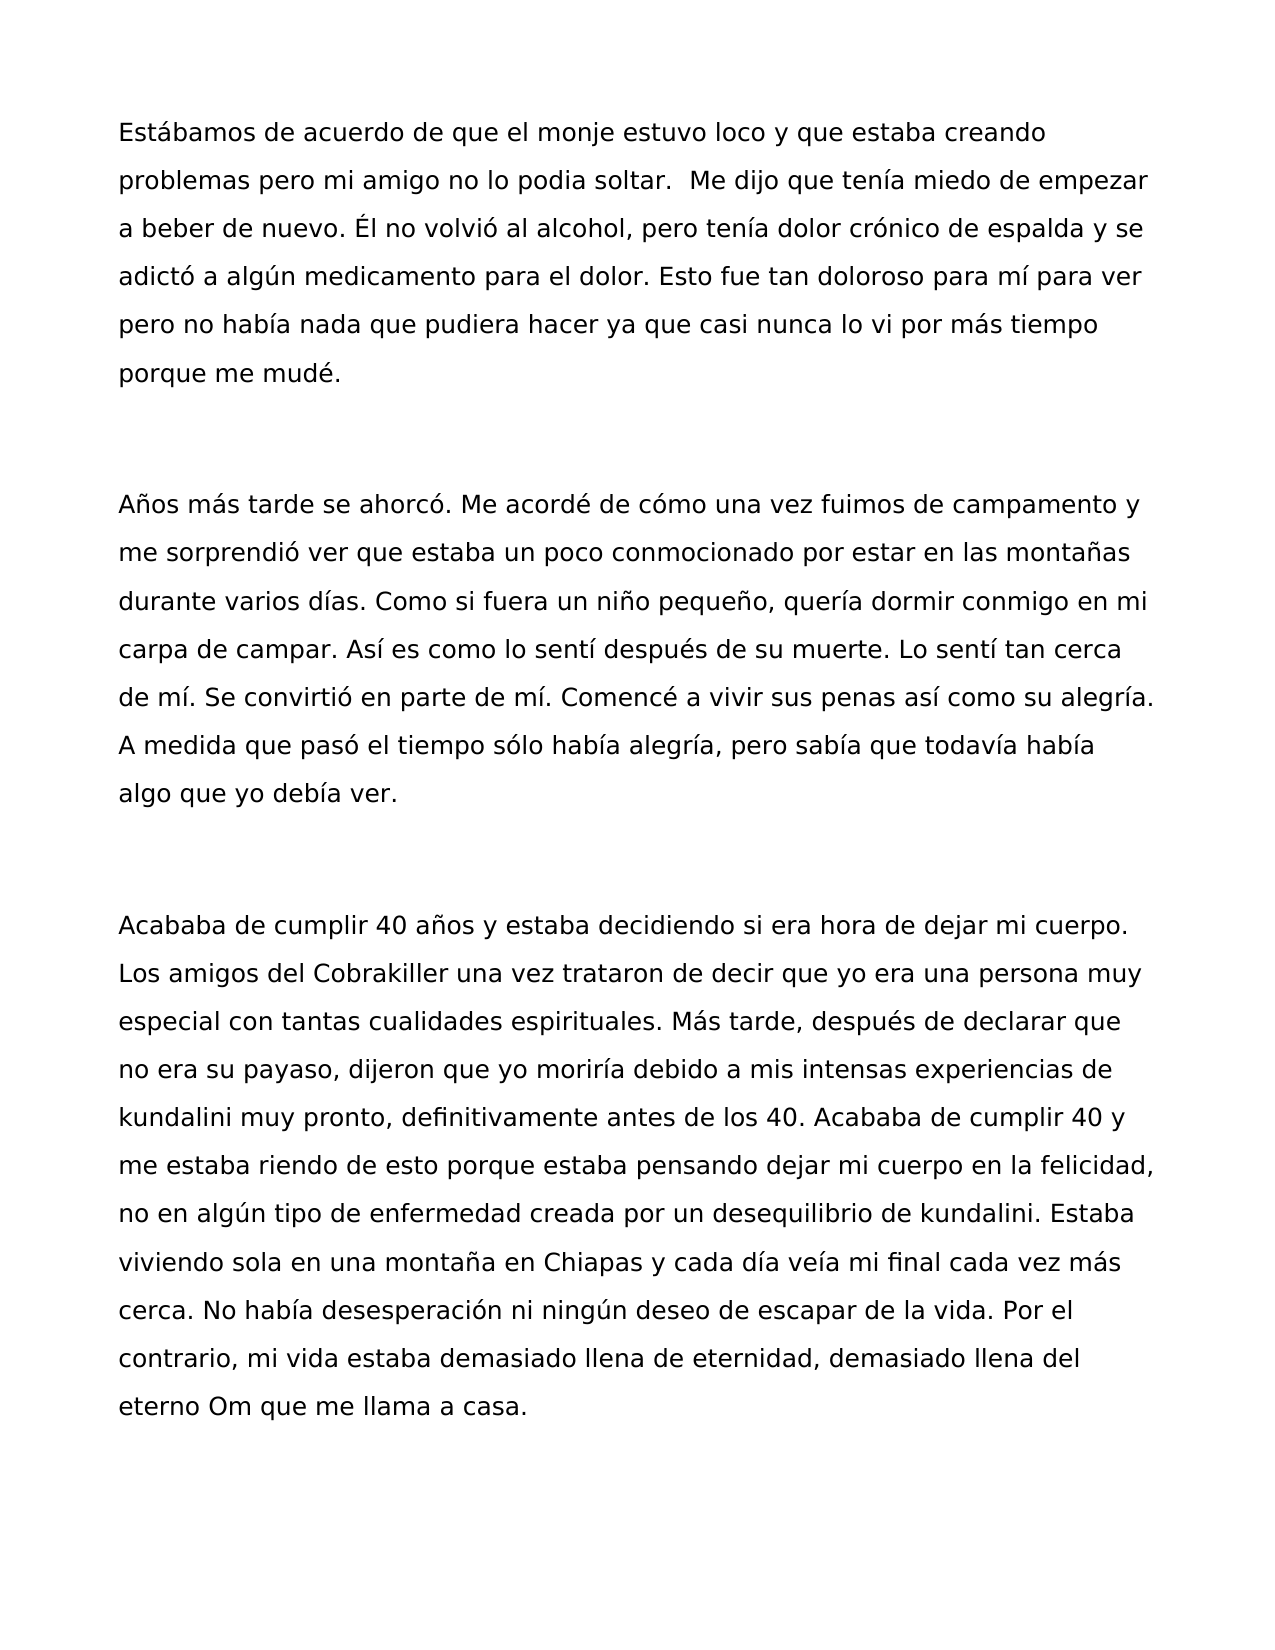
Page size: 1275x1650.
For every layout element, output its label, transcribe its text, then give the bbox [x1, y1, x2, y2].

text Acababa de cumplir 40 años y estaba decidiendo si era hora de dejar mi cuerpo. Los amigos del Cobrakiller una vez trataron de decir que yo era una persona muy especial con tantas cualidades espirituales. Más tarde, después de declarar que no era su payaso, dijeron que yo moriría debido a mis intensas experiencias de kundalini muy pronto, definitivamente antes de los 40. Acababa de cumplir 40 y me estaba riendo de esto porque estaba pensando dejar mi cuerpo en la felicidad, no en algún tipo de enfermedad creada por un desequilibrio de kundalini. Estaba viviendo sola en una montaña en Chiapas y cada día veía mi final cada vez más cerca. No había desesperación ni ningún deseo de escapar de la vida. Por el contrario, mi vida estaba demasiado llena de eternidad, demasiado llena del eterno Om que me llama a casa. [118, 911, 1157, 1421]
text Estábamos de acuerdo de que el monje estuvo loco y que estaba creando problemas pero mi amigo no lo podia soltar. Me dijo que tenía miedo de empezar a beber de nuevo. Él no volvió al alcohol, pero tenía dolor crónico de espalda y se adictó a algún medicamento para el dolor. Esto fue tan doloroso para mí para ver pero no había nada que pudiera hacer ya que casi nunca lo vi por más tiempo porque me mudé. [118, 118, 1157, 388]
text Años más tarde se ahorcó. Me acordé de cómo una vez fuimos de campamento y me sorprendió ver que estaba un poco conmocionado por estar en las montañas durante varios días. Como si fuera un niño pequeño, quería dormir conmigo en mi carpa de campar. Así es como lo sentí después de su muerte. Lo sentí tan cerca de mí. Se convirtió en parte de mí. Comencé a vivir sus penas así como su alegría. A medida que pasó el tiempo sólo había alegría, pero sabía que todavía había algo que yo debía ver. [118, 490, 1157, 808]
